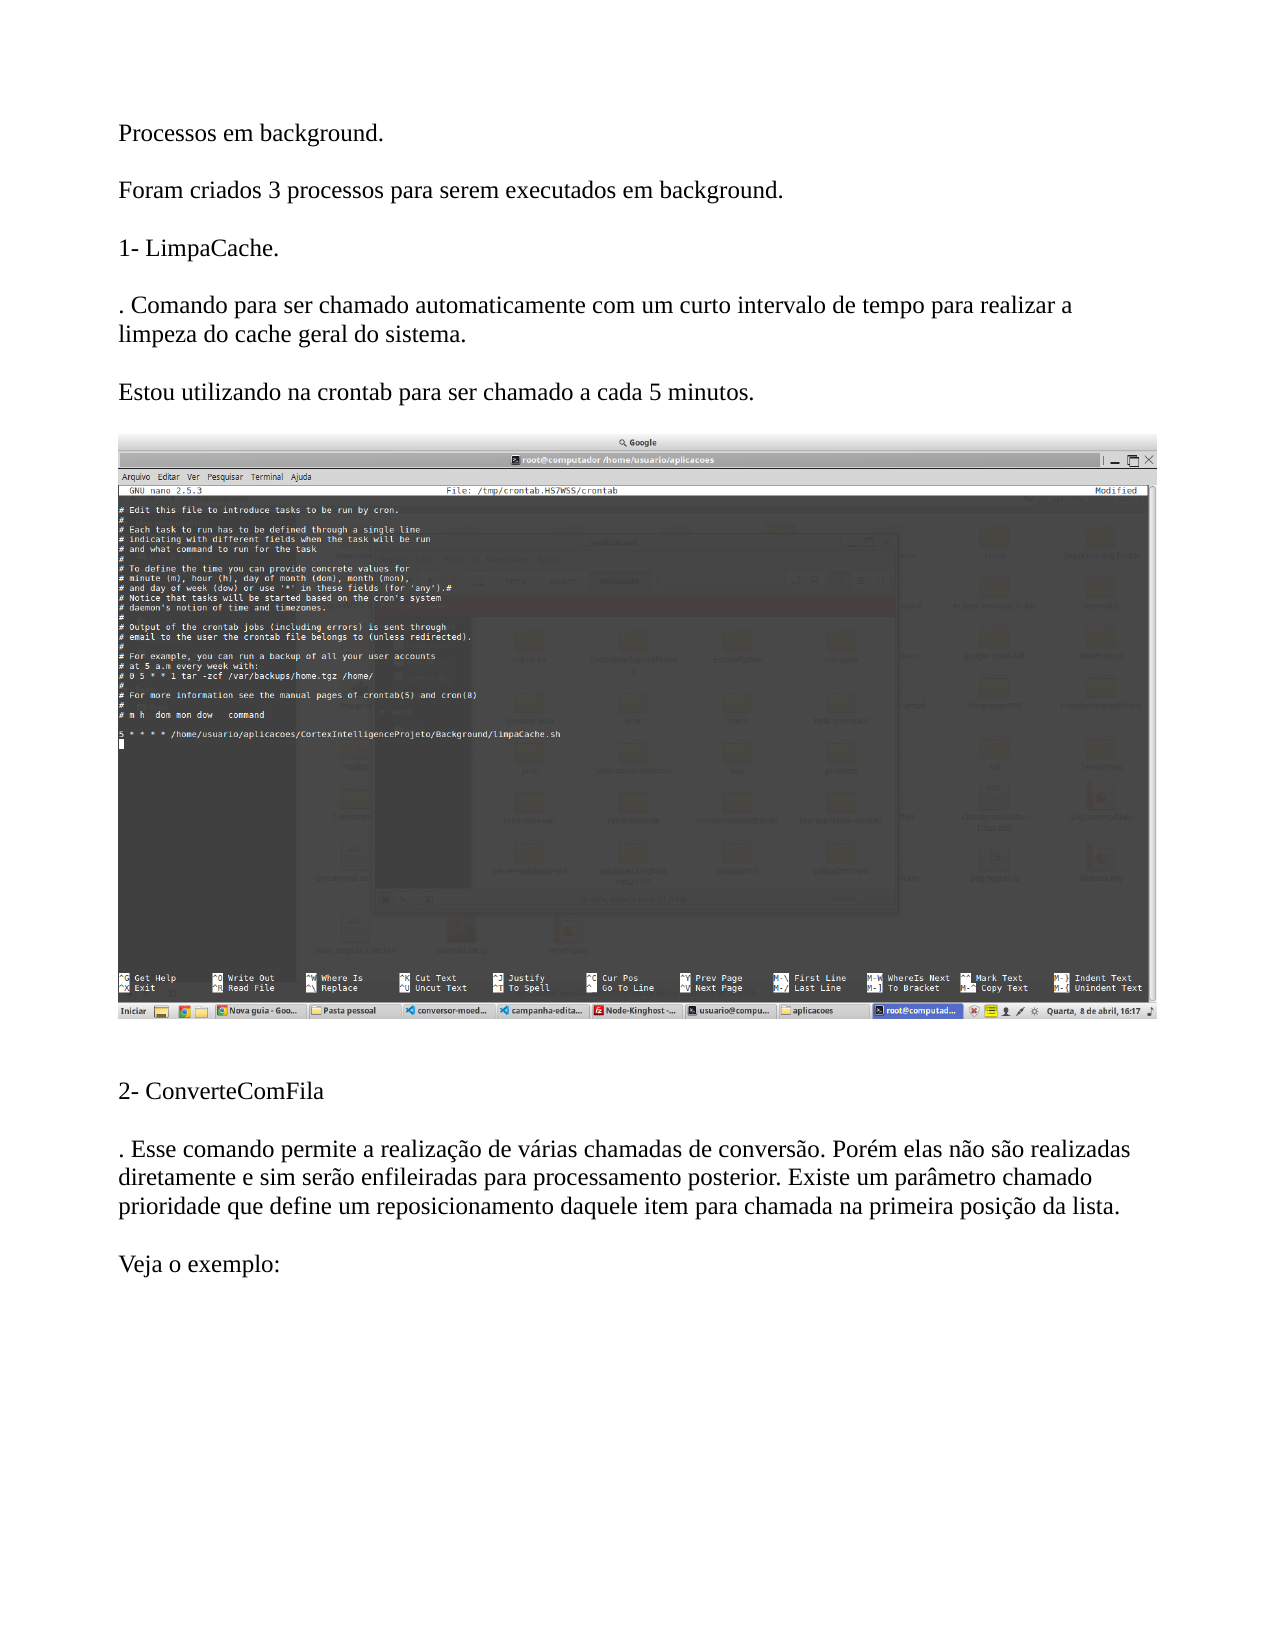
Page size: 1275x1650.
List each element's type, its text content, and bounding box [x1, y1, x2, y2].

text . Comando para ser chamado automaticamente com um curto intervalo de tempo para realizar a limpeza do cache geral do sistema. [118, 291, 1157, 348]
text . Esse comando permite a realização de várias chamadas de conversão. Porém elas não são realizadas diretamente e sim serão enfileiradas para processamento posterior. Existe um parâmetro chamado prioridade que define um reposicionamento daquele item para chamada na primeira posição da lista. [118, 1134, 1157, 1220]
text 1- LimpaCache. [118, 233, 1157, 262]
text Estou utilizando na crontab para ser chamado a cada 5 minutos. [118, 377, 1157, 406]
picture [118, 434, 1157, 1019]
text 2- ConverteComFila [118, 1076, 1157, 1105]
text Foram criados 3 processos para serem executados em background. [118, 176, 1157, 204]
text Processos em background. [118, 118, 1157, 147]
text Veja o exemplo: [118, 1249, 1157, 1277]
